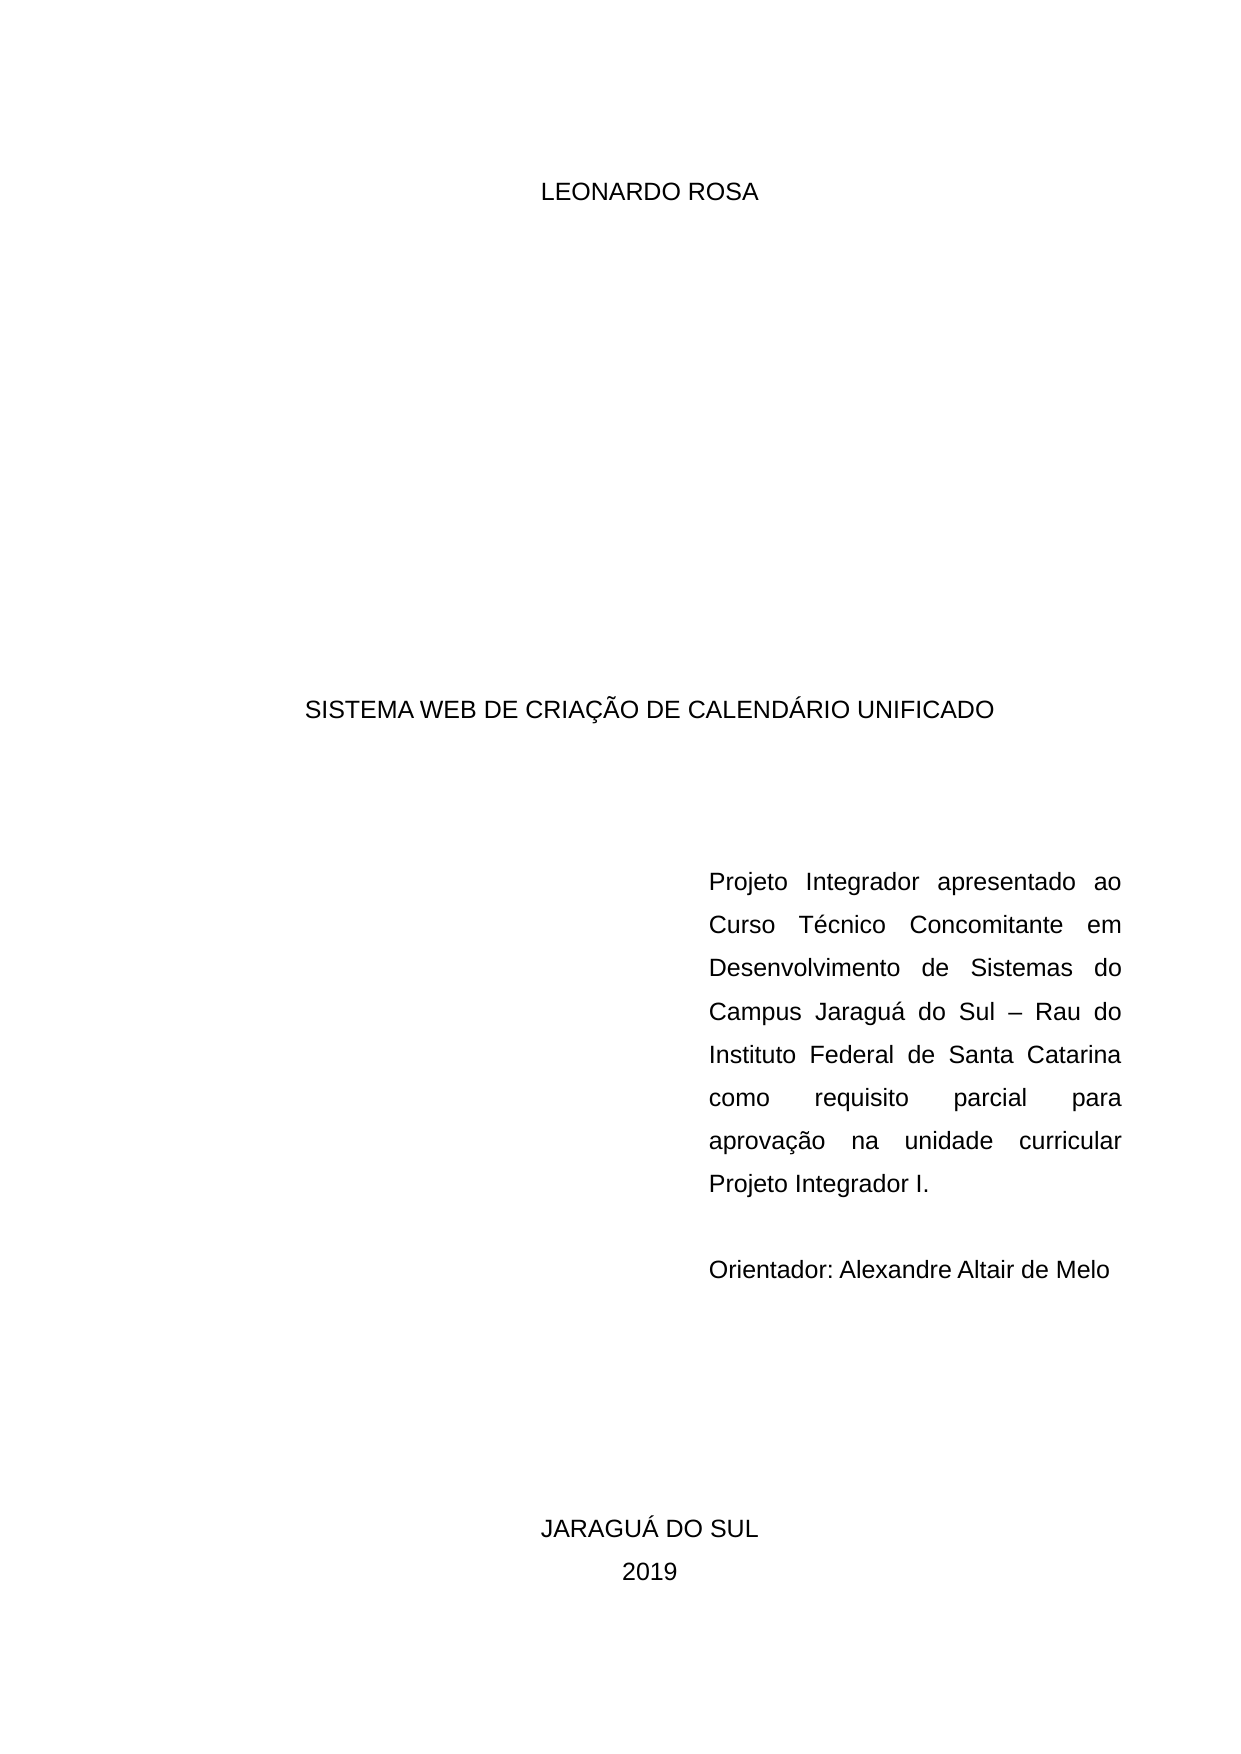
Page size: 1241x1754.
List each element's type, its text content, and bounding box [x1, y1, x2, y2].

text LEONARDO ROSA [177, 177, 1122, 206]
text Orientador: Alexandre Altair de Melo [709, 1255, 1122, 1284]
text JARAGUÁ DO SUL [177, 1514, 1122, 1543]
text SISTEMA WEB DE CRIAÇÃO DE CALENDÁRIO UNIFICADO [177, 695, 1122, 723]
text Projeto Integrador apresentado ao Curso Técnico Concomitante em Desenvolvimento de Sistemas do Campus Jaraguá do Sul – Rau do Instituto Federal de Santa Catarina como requisito parcial para aprovação na unidade curricular Projeto Integrador I. [709, 867, 1122, 1198]
text 2019 [177, 1557, 1122, 1586]
